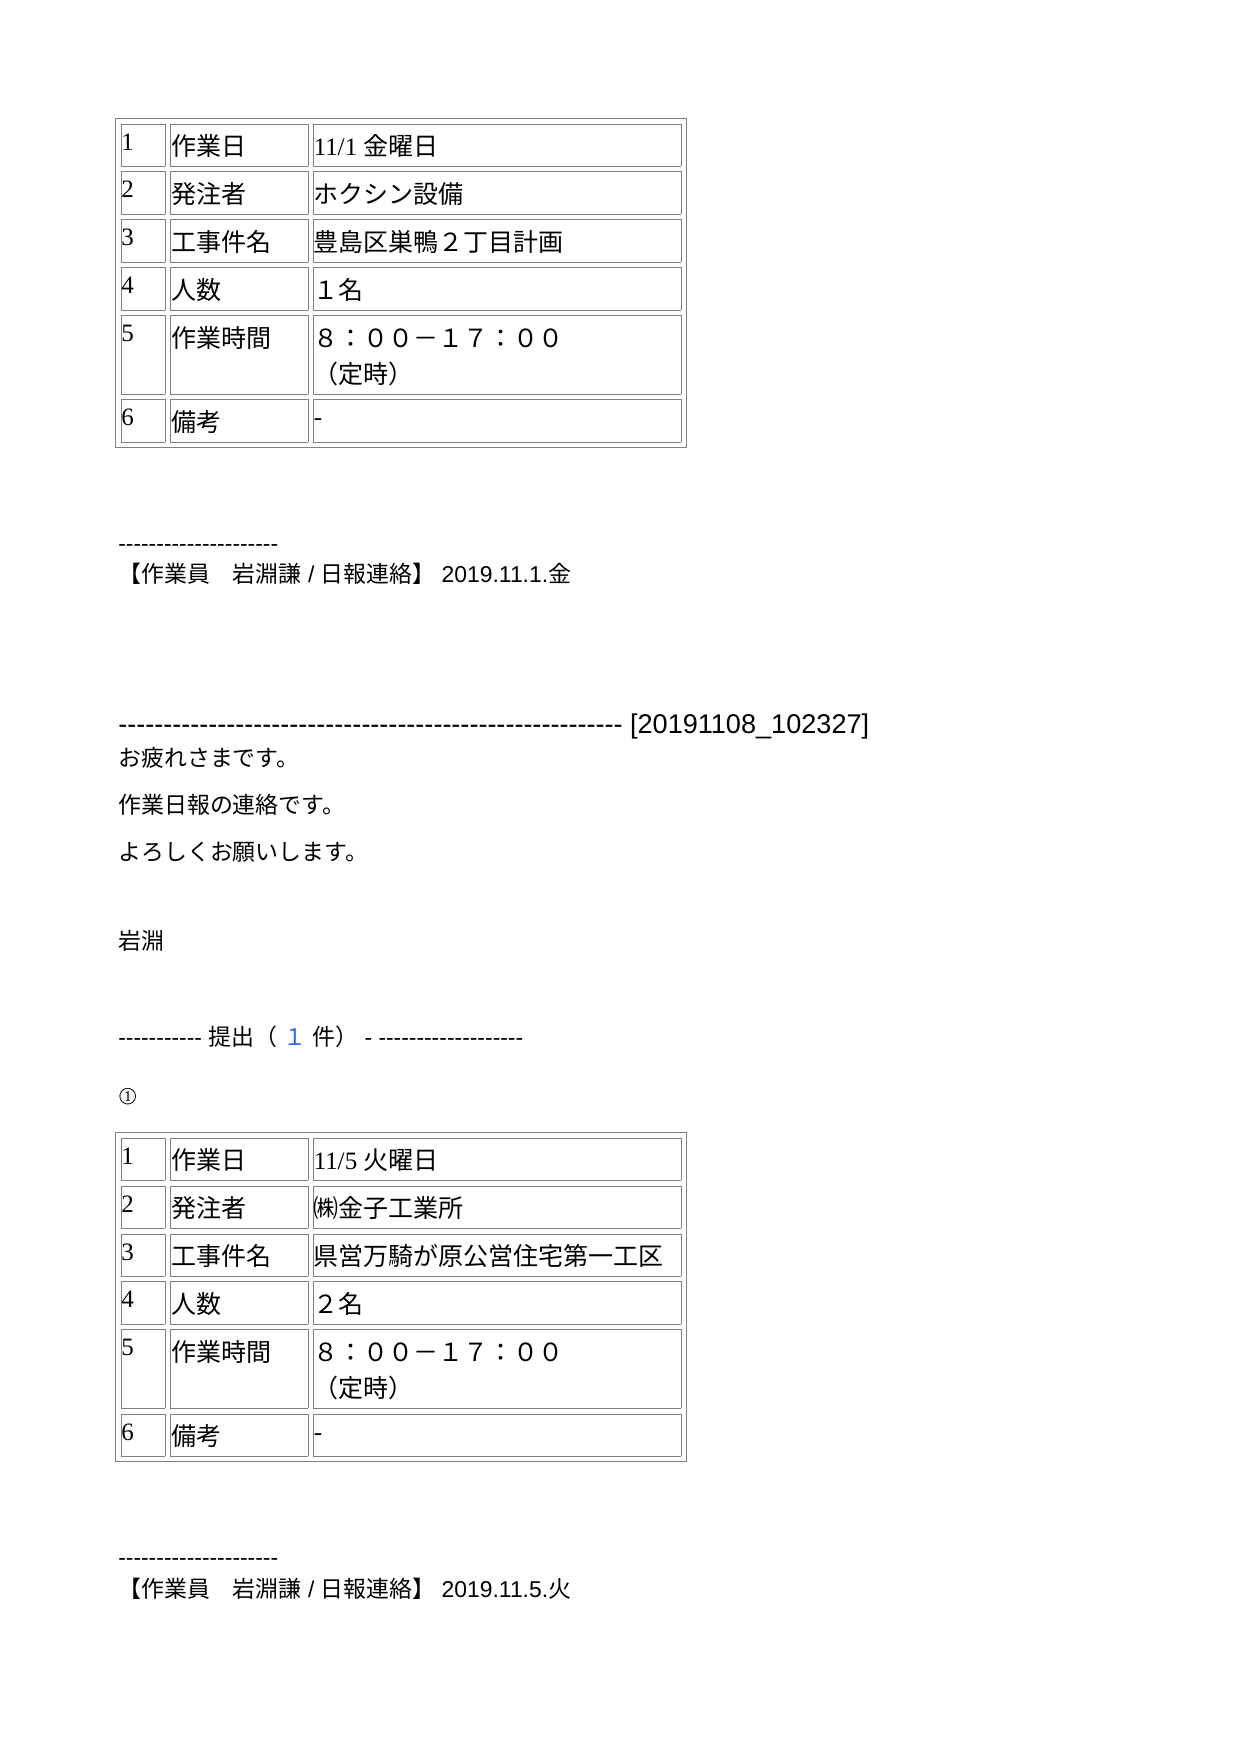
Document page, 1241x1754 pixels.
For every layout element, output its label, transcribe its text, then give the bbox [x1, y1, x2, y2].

text 【作業員 岩淵謙 / 日報連絡】 2019.11.1.金 [118, 561, 1122, 588]
table_cell 備考 [168, 394, 310, 442]
table_cell 5 [118, 310, 168, 394]
table_header 11/1 金曜日 [310, 119, 684, 166]
text ----------- 提出（ １ 件） - ------------------- [118, 1016, 1122, 1052]
table_cell 工事件名 [168, 1228, 310, 1276]
text よろしくお願いします。 [118, 839, 1122, 866]
table_cell ８：００－１７：００ （定時） [310, 310, 684, 394]
text 作業日報の連絡です。 [118, 792, 1122, 819]
table_header 作業日 [168, 1133, 310, 1180]
table_cell - [314, 400, 681, 442]
table_cell - [310, 1408, 684, 1456]
table_header 11/5 火曜日 [310, 1133, 684, 1180]
table_cell 2 [118, 166, 168, 214]
table_cell 4 [118, 262, 168, 310]
text --------------------- [118, 1544, 1122, 1570]
table_cell ホクシン設備 [310, 166, 684, 214]
table_cell 作業時間 [168, 310, 310, 394]
table_cell 人数 [168, 1276, 310, 1324]
table_cell 豊島区巣鴨２丁目計画 [310, 214, 684, 262]
table_cell - [310, 394, 684, 442]
table_cell 作業時間 [168, 1324, 310, 1408]
table_cell 4 [118, 1276, 168, 1324]
table_cell ㈱金子工業所 [310, 1180, 684, 1228]
table_cell 発注者 [168, 166, 310, 214]
table_cell 人数 [168, 262, 310, 310]
table_cell 2 [118, 1180, 168, 1228]
table_cell 6 [118, 1408, 168, 1456]
text 【作業員 岩淵謙 / 日報連絡】 2019.11.5.火 [118, 1576, 1122, 1602]
table_header 作業日 [168, 119, 310, 166]
table_cell 県営万騎が原公営住宅第一工区 [310, 1228, 684, 1276]
table_cell 6 [118, 394, 168, 442]
table_cell 発注者 [168, 1180, 310, 1228]
table_header 1 [118, 119, 168, 166]
table_cell 5 [118, 1324, 168, 1408]
table_cell ２名 [310, 1276, 684, 1324]
text ① [118, 1081, 1122, 1109]
table_cell 3 [118, 1228, 168, 1276]
text -------------------------------------------------------- [20191108_102327] [118, 708, 1122, 739]
table_cell 備考 [168, 1408, 310, 1456]
table_cell ８：００－１７：００ （定時） [310, 1324, 684, 1408]
table_cell １名 [310, 262, 684, 310]
table_cell 工事件名 [168, 214, 310, 262]
table_cell 3 [118, 214, 168, 262]
text 岩淵 [118, 928, 1122, 954]
table_cell - [314, 1415, 681, 1456]
text --------------------- [118, 530, 1122, 556]
table_header 1 [118, 1133, 168, 1180]
text お疲れさまです。 [118, 745, 1122, 772]
